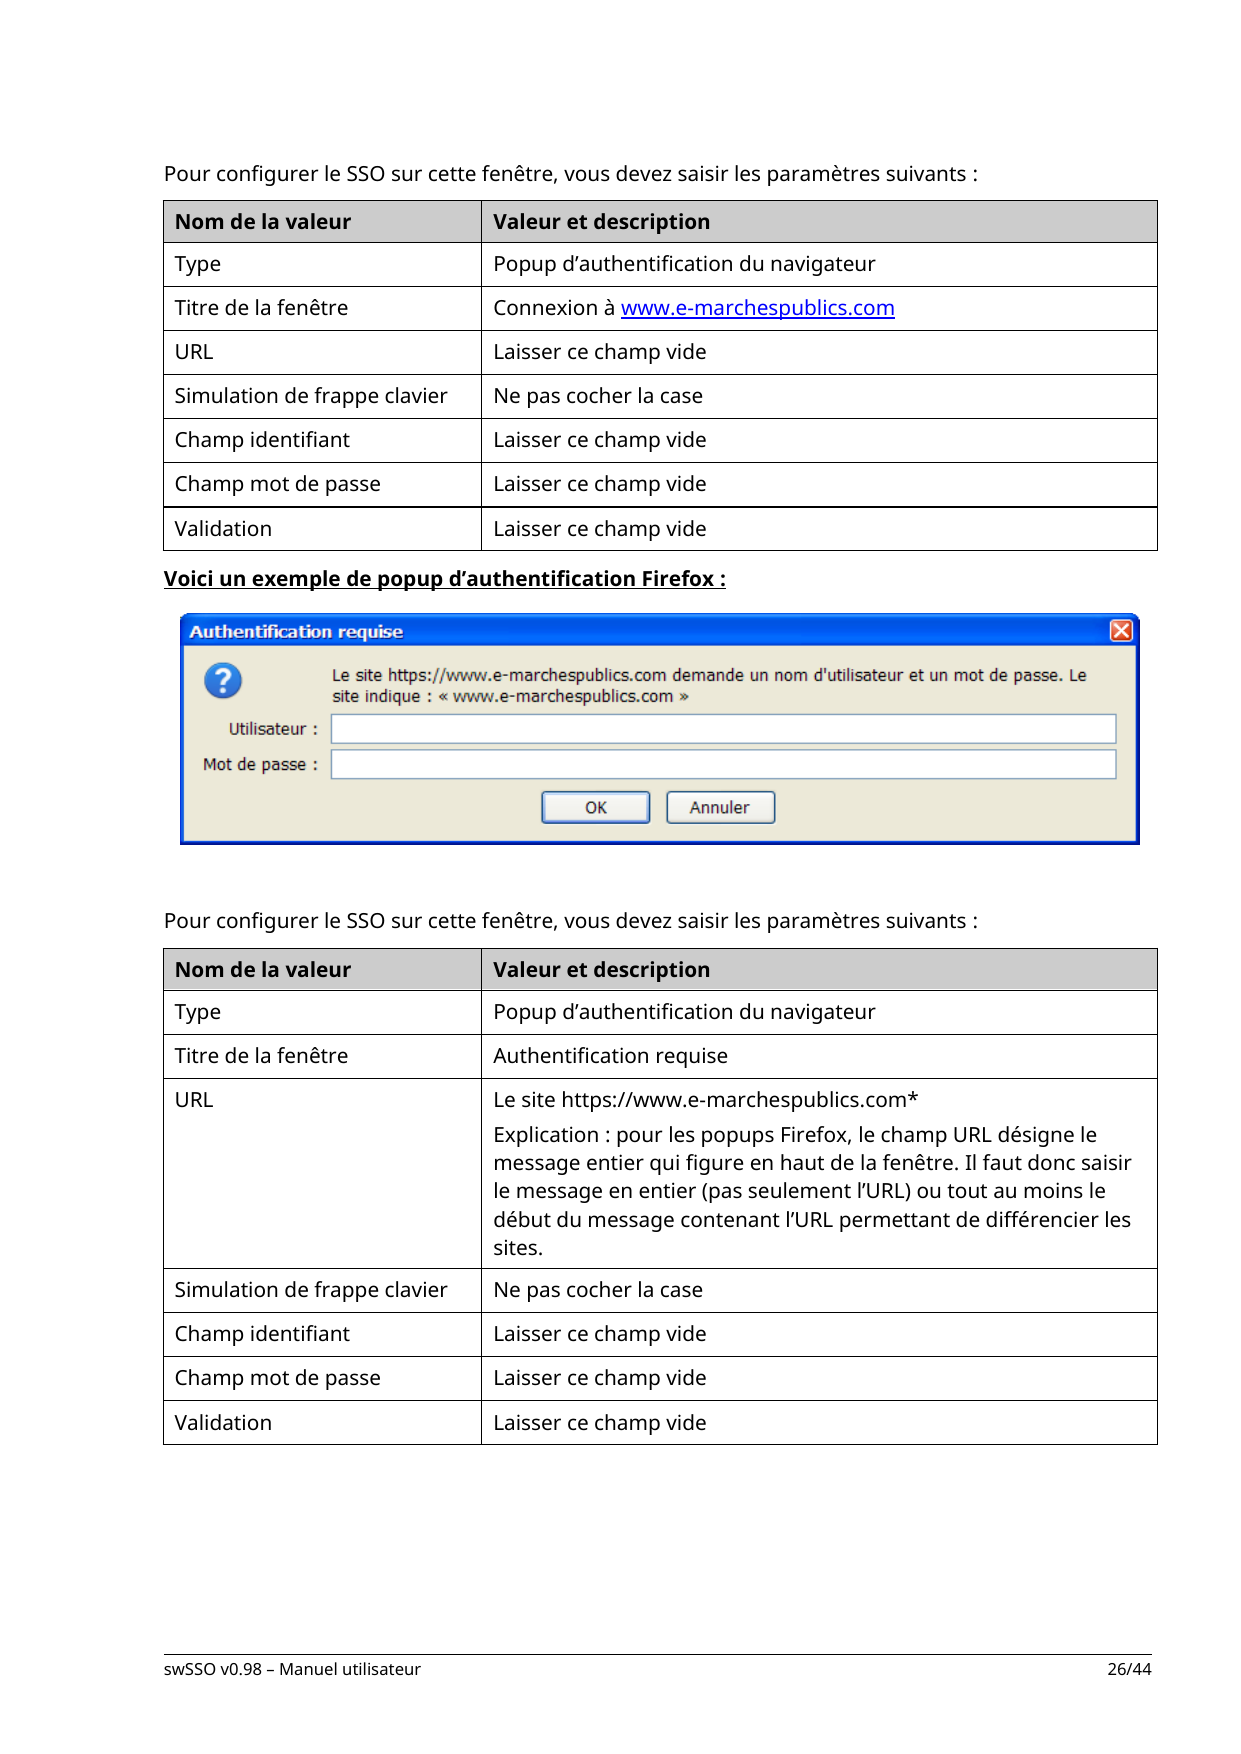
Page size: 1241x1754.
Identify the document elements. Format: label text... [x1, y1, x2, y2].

table_cell Laisser ce champ vide [482, 463, 1157, 506]
table_cell Ne pas cocher la case [482, 1269, 1157, 1312]
text Pour configurer le SSO sur cette fenêtre, vous devez saisir les paramètres suivants : [164, 907, 1152, 935]
table_cell Champ mot de passe [164, 463, 481, 506]
text Voici un exemple de popup d’authentification Firefox : [164, 564, 1152, 592]
table_cell Titre de la fenêtre [164, 1035, 481, 1078]
table_cell Ne pas cocher la case [482, 375, 1157, 418]
table_cell Type [164, 243, 481, 286]
table_header Valeur et description [482, 201, 1157, 242]
table_cell Champ identifiant [164, 1313, 481, 1356]
table_cell Authentification requise [482, 1035, 1157, 1078]
picture [180, 613, 1140, 845]
table_header Nom de la valeur [164, 201, 481, 242]
text Pour configurer le SSO sur cette fenêtre, vous devez saisir les paramètres suivants : [164, 159, 1152, 187]
table_cell Popup d’authentification du navigateur [482, 243, 1157, 286]
table_cell Validation [164, 508, 481, 550]
table_cell Champ mot de passe [164, 1357, 481, 1400]
table_cell Laisser ce champ vide [482, 508, 1157, 550]
table_cell Titre de la fenêtre [164, 287, 481, 330]
table_cell Laisser ce champ vide [482, 419, 1157, 462]
table_cell Le site https://www.e-marchespublics.com* Explication : pour les popups Firefox, le champ URL désigne le message entier qui figure en haut de la fenêtre. Il faut donc saisir le message en entier (pas seulement l’URL) ou tout au moins le début du message contenant l’URL permettant de différencier les sites. [482, 1079, 1157, 1268]
table_cell Laisser ce champ vide [482, 1357, 1157, 1400]
table_cell Simulation de frappe clavier [164, 375, 481, 418]
table_cell Simulation de frappe clavier [164, 1269, 481, 1312]
table_cell URL [164, 1079, 481, 1268]
table_cell Popup d’authentification du navigateur [482, 991, 1157, 1034]
table_cell Laisser ce champ vide [482, 1313, 1157, 1356]
table_cell Connexion à www.e-marchespublics.com [482, 287, 1157, 330]
table_header Valeur et description [482, 949, 1157, 989]
table_cell Laisser ce champ vide [482, 331, 1157, 374]
table_cell Laisser ce champ vide [482, 1401, 1157, 1444]
table_cell Champ identifiant [164, 419, 481, 462]
table_cell Validation [164, 1401, 481, 1444]
table_cell Type [164, 991, 481, 1034]
table_header Nom de la valeur [164, 949, 481, 989]
table_cell URL [164, 331, 481, 374]
